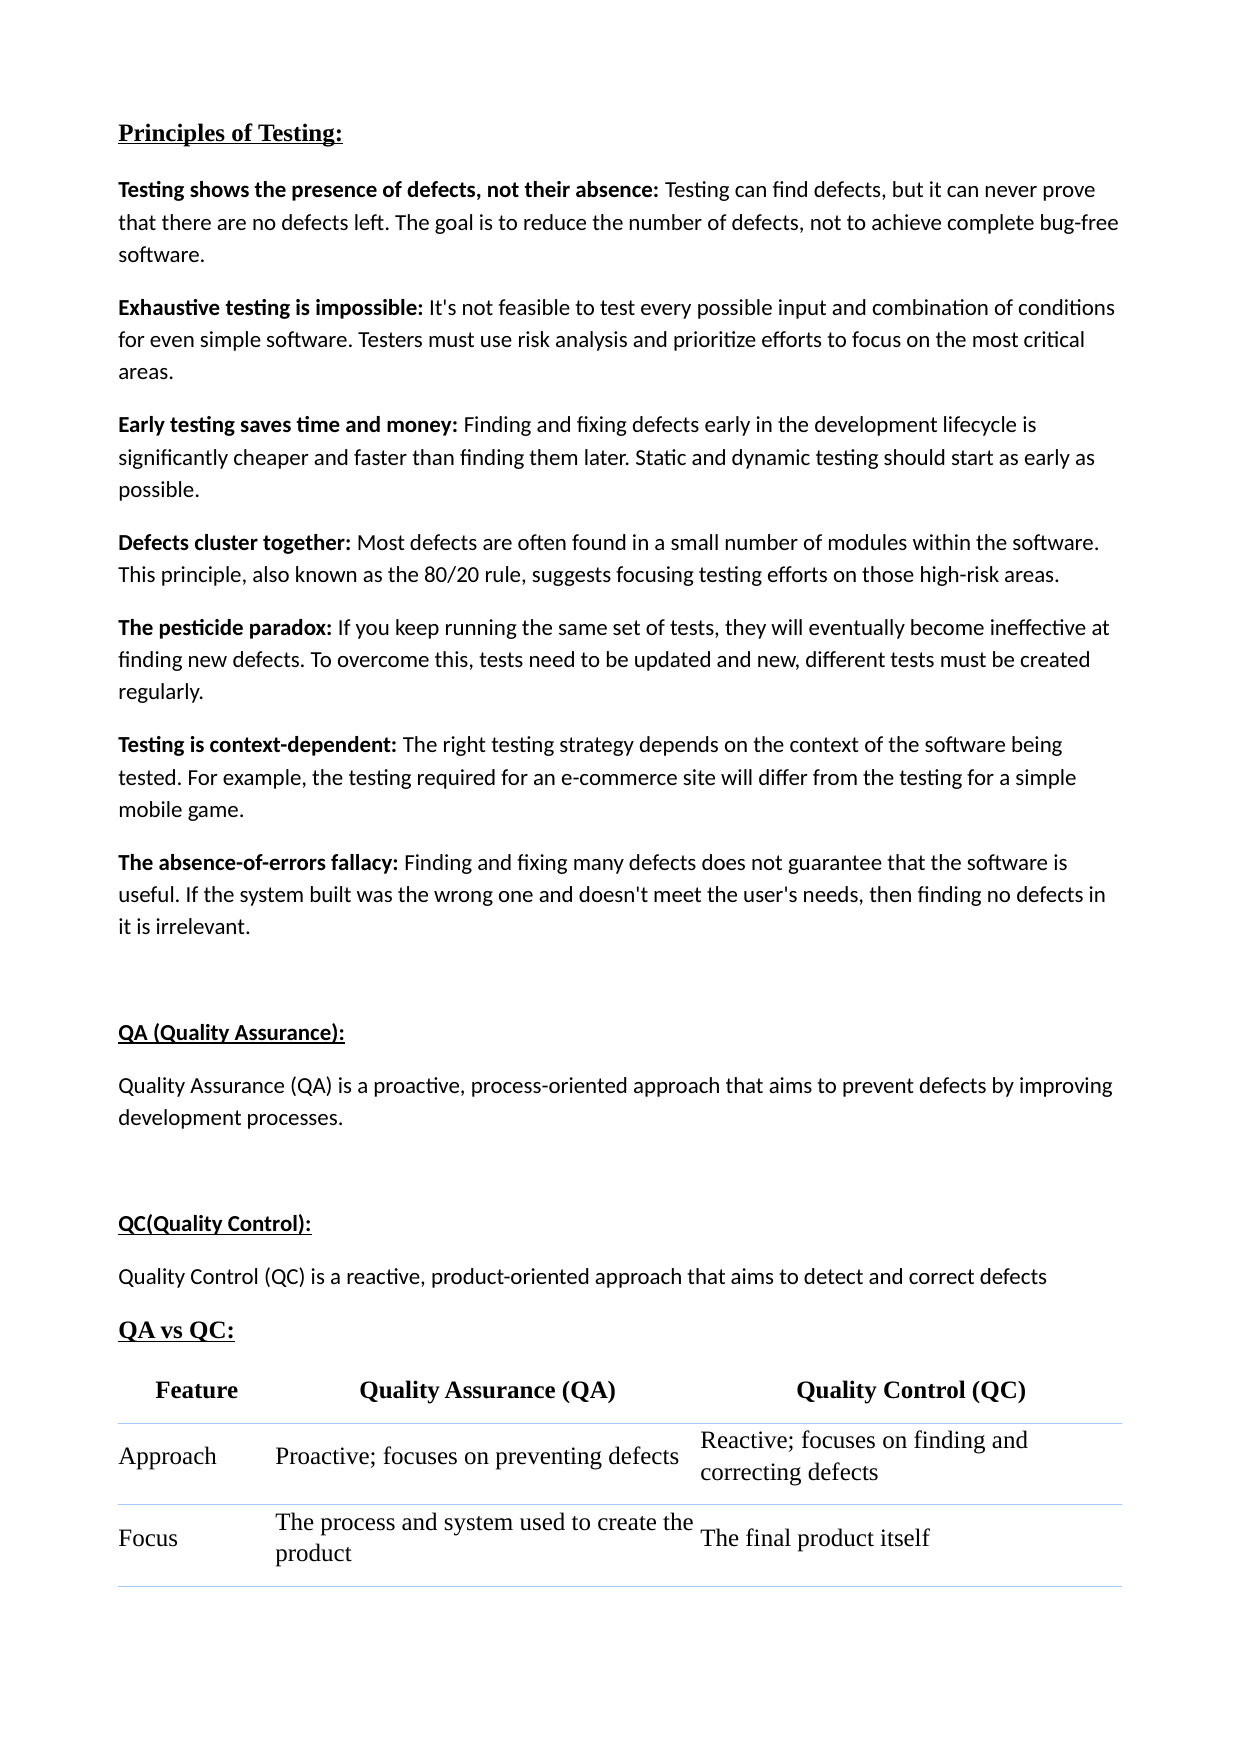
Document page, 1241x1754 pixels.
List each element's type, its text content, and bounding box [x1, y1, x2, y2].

text QC(Quality Control): [118, 1209, 1122, 1237]
table_cell The process and system used to create the product [275, 1505, 700, 1586]
table_header Quality Control (QC) [700, 1373, 1122, 1423]
text Principles of Testing: [118, 118, 1122, 147]
text The absence-of-errors fallacy: Finding and fixing many defects does not guarantee that the software is useful. If the system built was the wrong one and doesn't meet the user's needs, then finding no defects in it is irrelevant. [118, 848, 1122, 940]
table_cell Reactive; focuses on finding and correcting defects [700, 1424, 1122, 1504]
table_header Feature [118, 1373, 275, 1423]
text Testing is context-dependent: The right testing strategy depends on the context of the software being tested. For example, the testing required for an e-commerce site will differ from the testing for a simple mobile game. [118, 730, 1122, 823]
text Testing shows the presence of defects, not their absence: Testing can find defects, but it can never prove that there are no defects left. The goal is to reduce the number of defects, not to achieve complete bug-free software. [118, 176, 1122, 268]
text Quality Assurance (QA) is a proactive, process-oriented approach that aims to prevent defects by improving development processes. [118, 1071, 1122, 1131]
table_cell Approach [118, 1424, 275, 1504]
table_cell The final product itself [700, 1505, 1122, 1586]
text Exhaustive testing is impossible: It's not feasible to test every possible input and combination of conditions for even simple software. Testers must use risk analysis and prioritize efforts to focus on the most critical areas. [118, 293, 1122, 385]
table_cell Proactive; focuses on preventing defects [275, 1424, 700, 1504]
text QA vs QC: [118, 1316, 1122, 1344]
text Early testing saves time and money: Finding and fixing defects early in the development lifecycle is significantly cheaper and faster than finding them later. Static and dynamic testing should start as early as possible. [118, 410, 1122, 503]
text Defects cluster together: Most defects are often found in a small number of modules within the software. This principle, also known as the 80/20 rule, suggests focusing testing efforts on those high-risk areas. [118, 528, 1122, 588]
text Quality Control (QC) is a reactive, product-oriented approach that aims to detect and correct defects [118, 1262, 1122, 1291]
text The pesticide paradox: If you keep running the same set of tests, they will eventually become ineffective at finding new defects. To overcome this, tests need to be updated and new, different tests must be created regularly. [118, 613, 1122, 705]
text QA (Quality Assurance): [118, 1018, 1122, 1046]
table_header Quality Assurance (QA) [275, 1373, 700, 1423]
table_cell Focus [118, 1505, 275, 1586]
